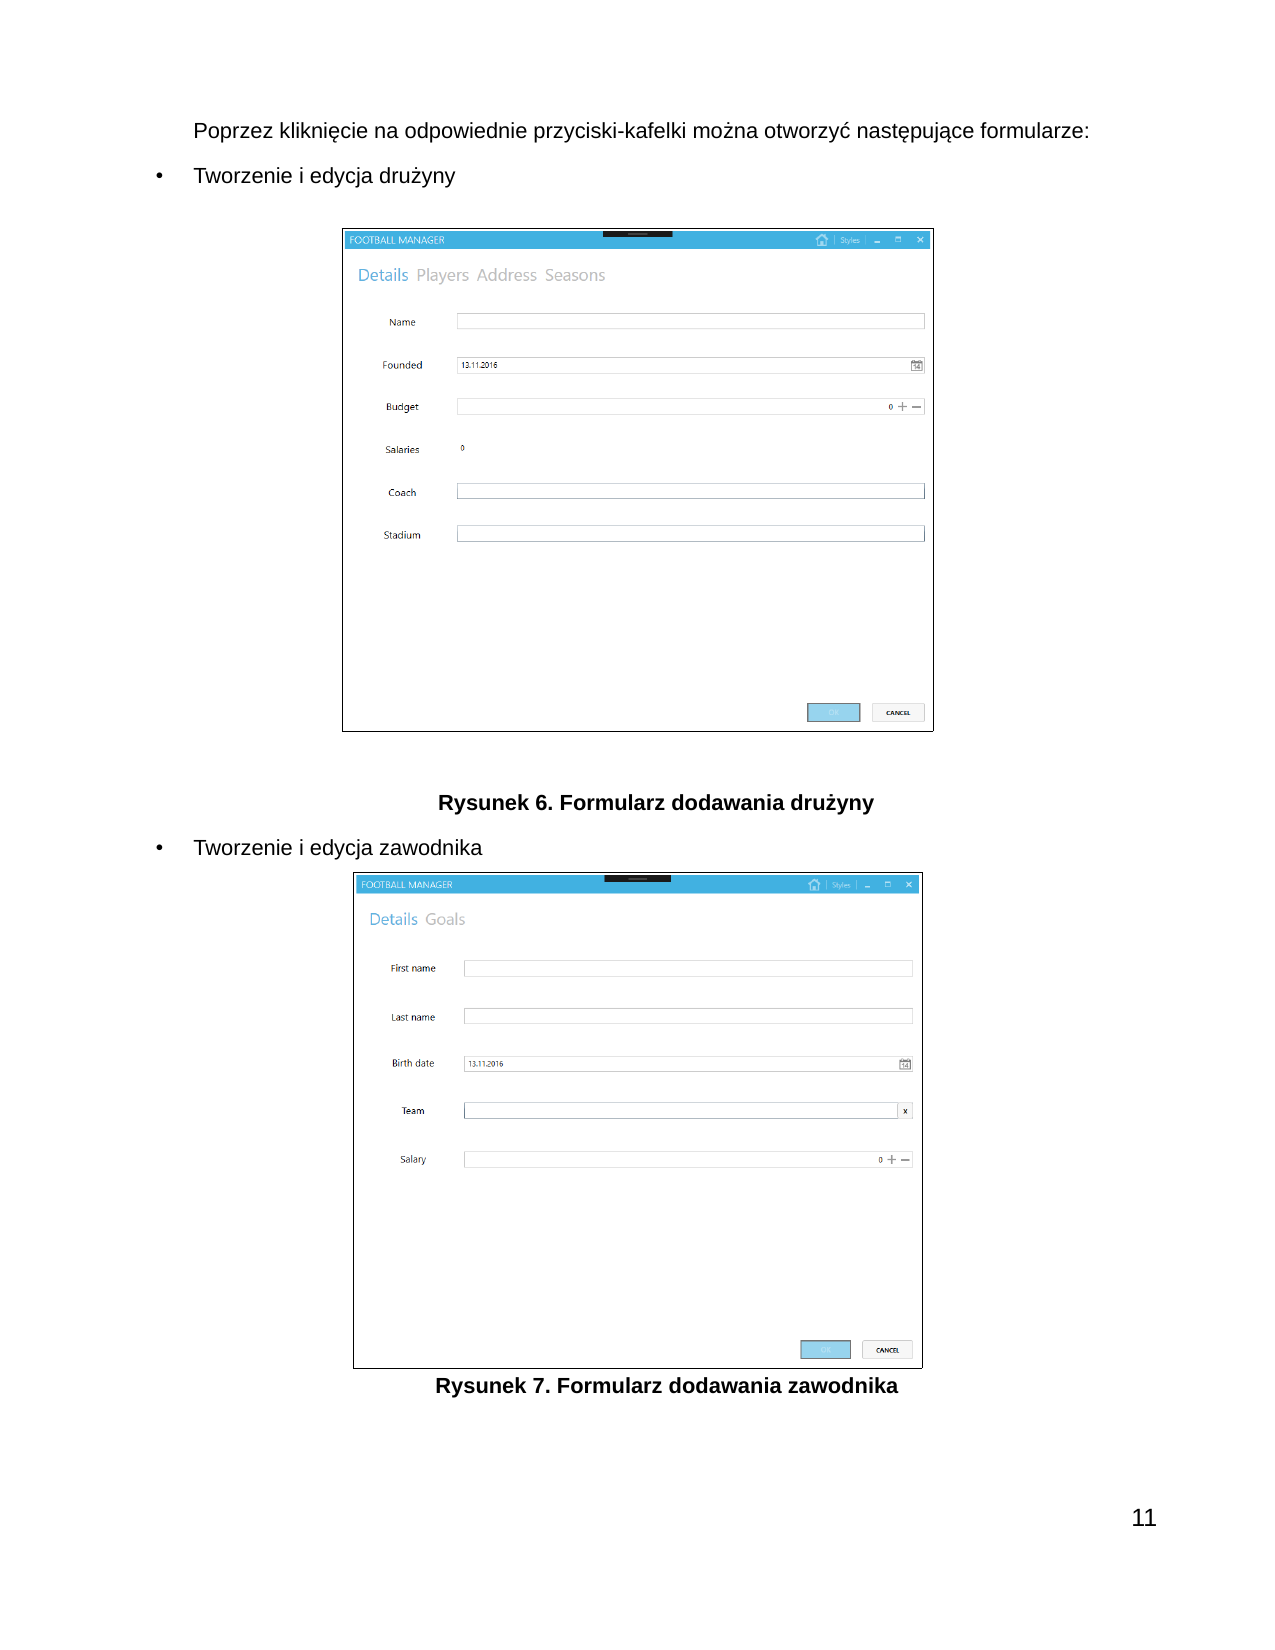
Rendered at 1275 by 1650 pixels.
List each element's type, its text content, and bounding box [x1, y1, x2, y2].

picture [356, 875, 919, 1365]
list Rysunek 7. Formularz dodawania zawodnika [343, 924, 1157, 1398]
list Poprzez kliknięcie na odpowiednie przyciski-kafelki można otworzyć następujące formularze: [156, 118, 1157, 143]
list Tworzenie i edycja drużyny [156, 163, 1157, 188]
text Rysunek 6. Formularz dodawania drużyny [118, 790, 1157, 815]
list Tworzenie i edycja zawodnika [156, 835, 1157, 860]
picture [344, 231, 931, 728]
